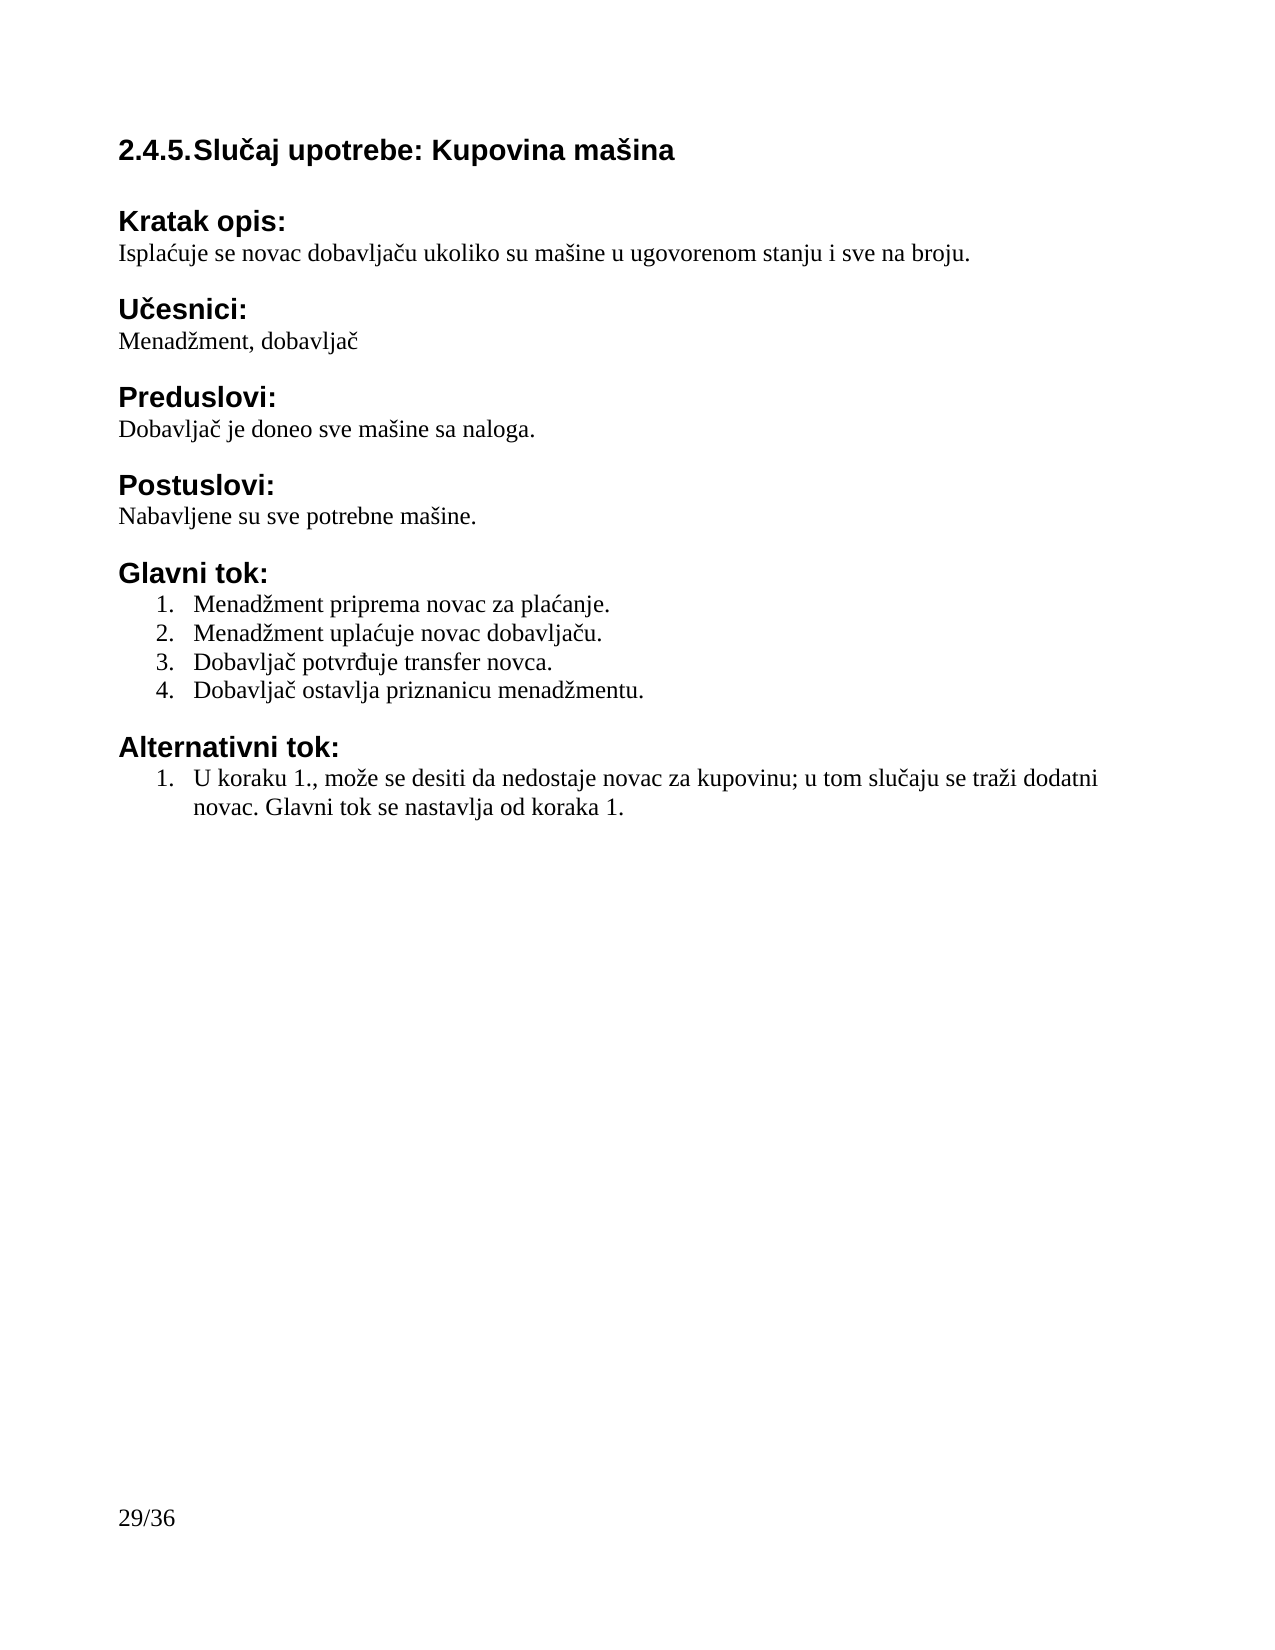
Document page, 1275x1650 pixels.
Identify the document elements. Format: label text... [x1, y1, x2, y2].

subtitle Postuslovi: [118, 468, 1157, 501]
text Isplaćuje se novac dobavljaču ukoliko su mašine u ugovorenom stanju i sve na broju. [118, 238, 1157, 267]
subtitle Glavni tok: [118, 556, 1157, 589]
subtitle Kratak opis: [118, 204, 1157, 238]
list Menadžment uplaćuje novac dobavljaču. [156, 618, 1157, 647]
subtitle Učesnici: [118, 292, 1157, 326]
subtitle Preduslovi: [118, 380, 1157, 414]
list Dobavljač potvrđuje transfer novca. [156, 647, 1157, 676]
text Nabavljene su sve potrebne mašine. [118, 501, 1157, 530]
subtitle Alternativni tok: [118, 730, 1157, 763]
list U koraku 1., može se desiti da nedostaje novac za kupovinu; u tom slučaju se traži dodatni novac. Glavni tok se nastavlja od koraka 1. [156, 763, 1157, 821]
text Menadžment, dobavljač [118, 326, 1157, 354]
list Menadžment priprema novac za plaćanje. [156, 589, 1157, 618]
list Dobavljač ostavlja priznanicu menadžmentu. [156, 676, 1157, 704]
subtitle Slučaj upotrebe: Kupovina mašina [118, 133, 1157, 166]
text Dobavljač je doneo sve mašine sa naloga. [118, 414, 1157, 442]
